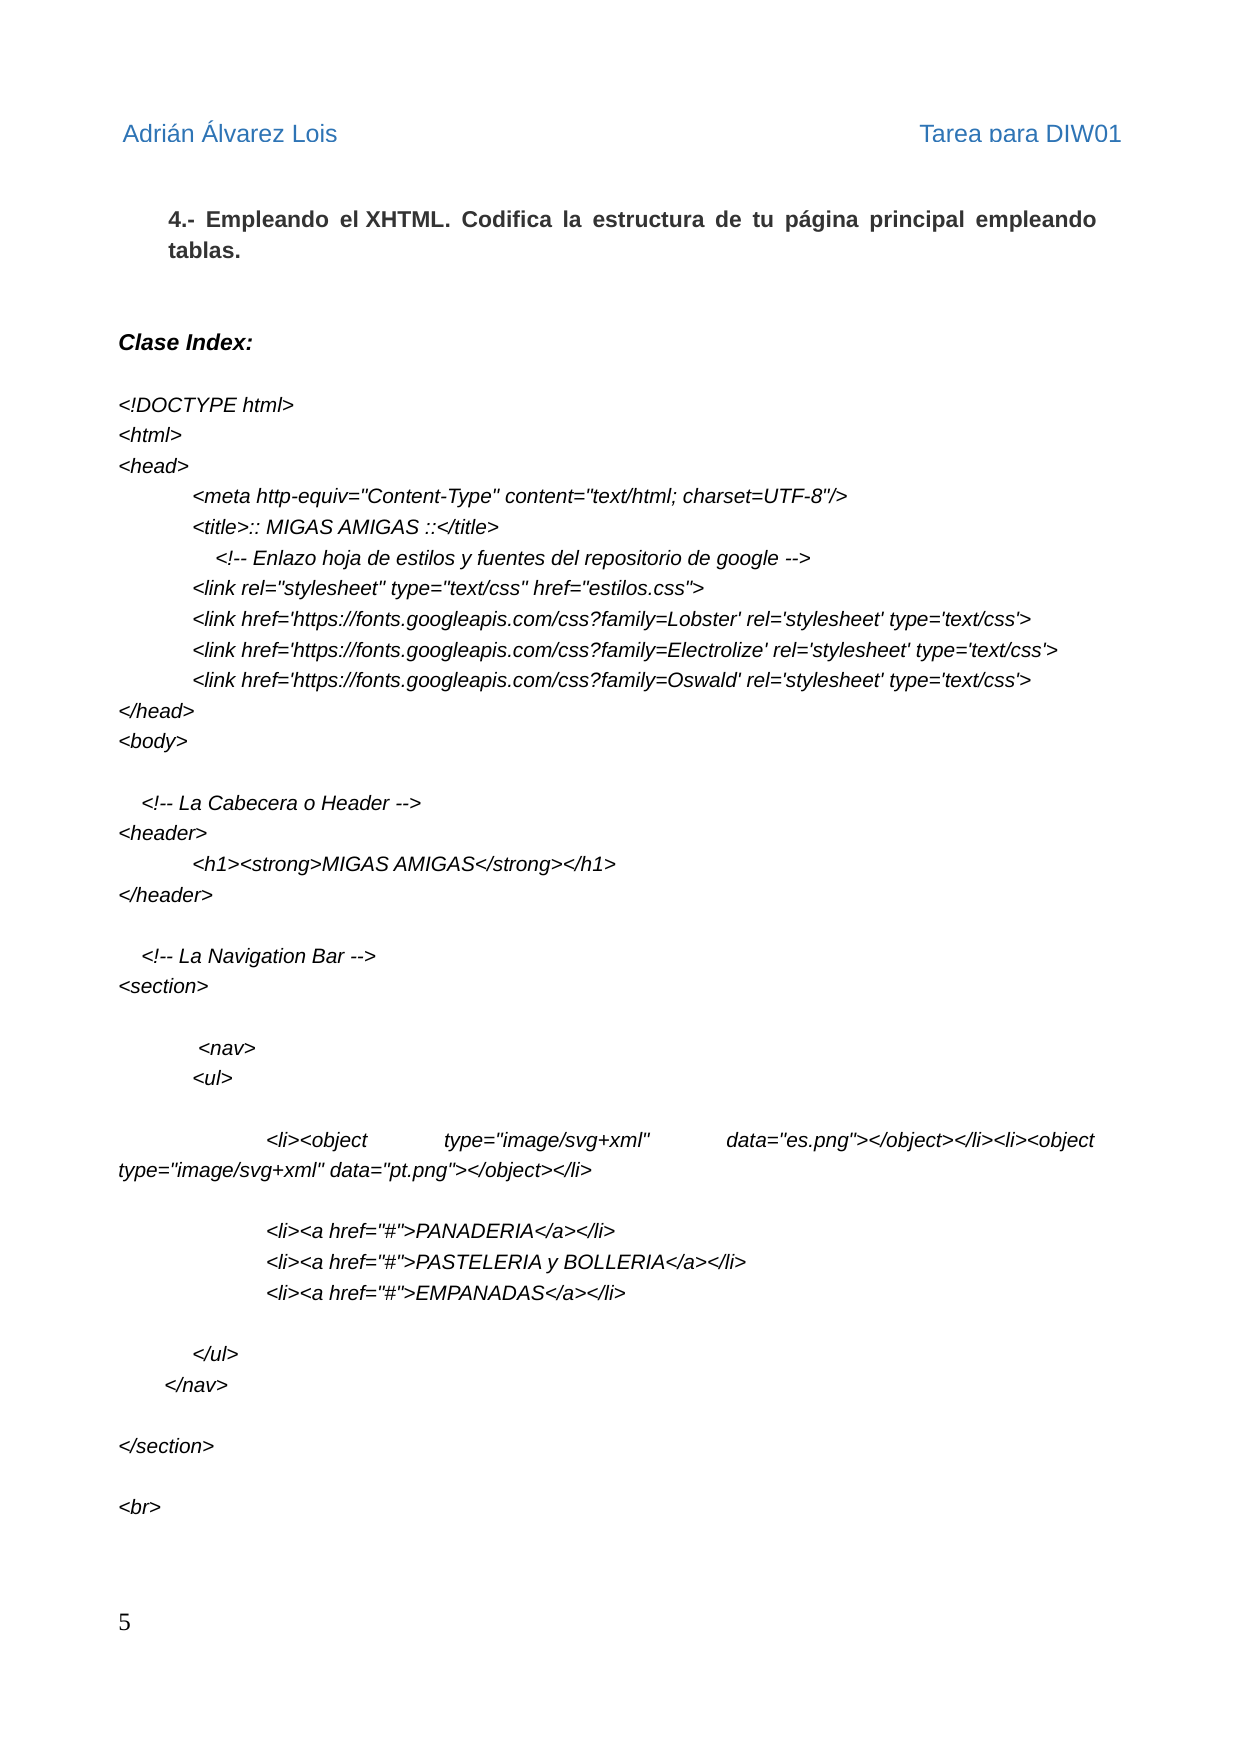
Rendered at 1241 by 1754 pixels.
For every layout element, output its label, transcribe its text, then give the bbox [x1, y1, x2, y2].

text <ul> [118, 1059, 1097, 1090]
text Clase Index: [118, 324, 1097, 355]
text <section> [118, 968, 1097, 998]
text <link rel="stylesheet" type="text/css" href="estilos.css"> [118, 569, 1097, 600]
text </ul> [118, 1335, 1097, 1366]
text <link href='https://fonts.googleapis.com/css?family=Electrolize' rel='stylesheet' type='text/css'> [118, 631, 1097, 661]
text <!-- La Cabecera o Header --> [118, 784, 1097, 814]
text <link href='https://fonts.googleapis.com/css?family=Oswald' rel='stylesheet' type='text/css'> [118, 661, 1097, 692]
text <meta http-equiv="Content-Type" content="text/html; charset=UTF-8"/> [118, 478, 1097, 508]
text <li><a href="#">EMPANADAS</a></li> [118, 1274, 1097, 1304]
text <!DOCTYPE html> [118, 386, 1097, 416]
text <h1><strong>MIGAS AMIGAS</strong></h1> [118, 845, 1097, 876]
text <li><object type="image/svg+xml" data="es.png"></object></li><li><object type="image/svg+xml" data="pt.png"></object></li> [118, 1121, 1097, 1182]
text </header> [118, 876, 1097, 906]
text <body> [118, 723, 1097, 753]
text <nav> [118, 1029, 1097, 1059]
text <!-- La Navigation Bar --> [118, 937, 1097, 968]
text <link href='https://fonts.googleapis.com/css?family=Lobster' rel='stylesheet' type='text/css'> [118, 600, 1097, 631]
text <!-- Enlazo hoja de estilos y fuentes del repositorio de google --> [118, 539, 1097, 569]
text </head> [118, 692, 1097, 723]
text <html> [118, 416, 1097, 447]
text <br> [118, 1488, 1097, 1519]
text </nav> [118, 1366, 1097, 1396]
text <title>:: MIGAS AMIGAS ::</title> [118, 508, 1097, 539]
list 4.- Empleando el XHTML. Codifica la estructura de tu página principal empleando tablas. [131, 202, 1097, 263]
text <li><a href="#">PANADERIA</a></li> [118, 1213, 1097, 1243]
text </section> [118, 1427, 1097, 1458]
text <li><a href="#">PASTELERIA y BOLLERIA</a></li> [118, 1243, 1097, 1274]
text <header> [118, 814, 1097, 845]
text <head> [118, 447, 1097, 478]
